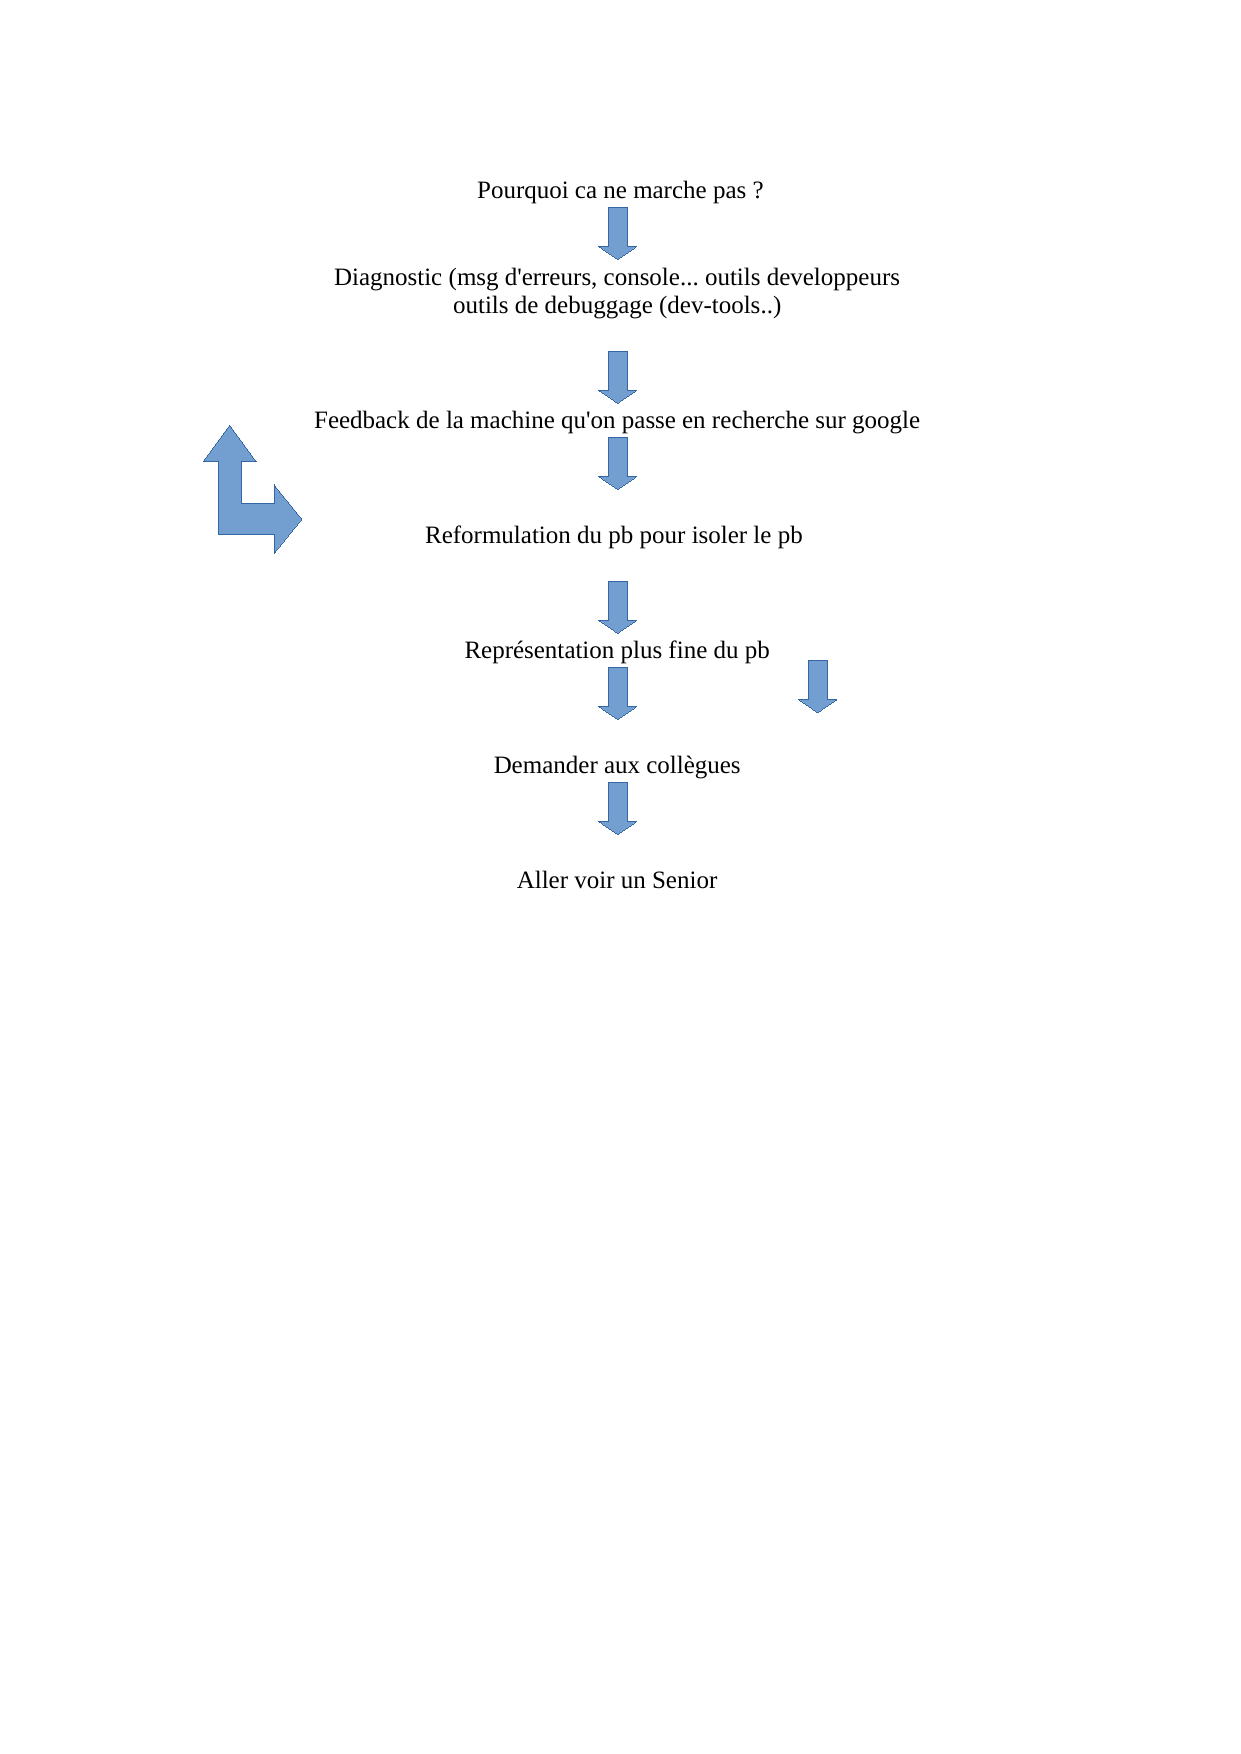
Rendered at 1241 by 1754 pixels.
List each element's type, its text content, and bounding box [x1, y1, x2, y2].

text Aller voir un Senior [118, 866, 1122, 894]
text Pourquoi ca ne marche pas ? [118, 176, 1122, 204]
text Feedback de la machine qu'on passe en recherche sur google [118, 406, 1122, 434]
text Demander aux collègues [118, 751, 1122, 779]
text Représentation plus fine du pb [118, 636, 1122, 664]
text [118, 521, 274, 549]
text Reformulation du pb pour isoler le pb [279, 521, 1122, 549]
text outils de debuggage (dev-tools..) [118, 291, 1122, 319]
text Diagnostic (msg d'erreurs, console... outils developpeurs [118, 262, 1122, 291]
